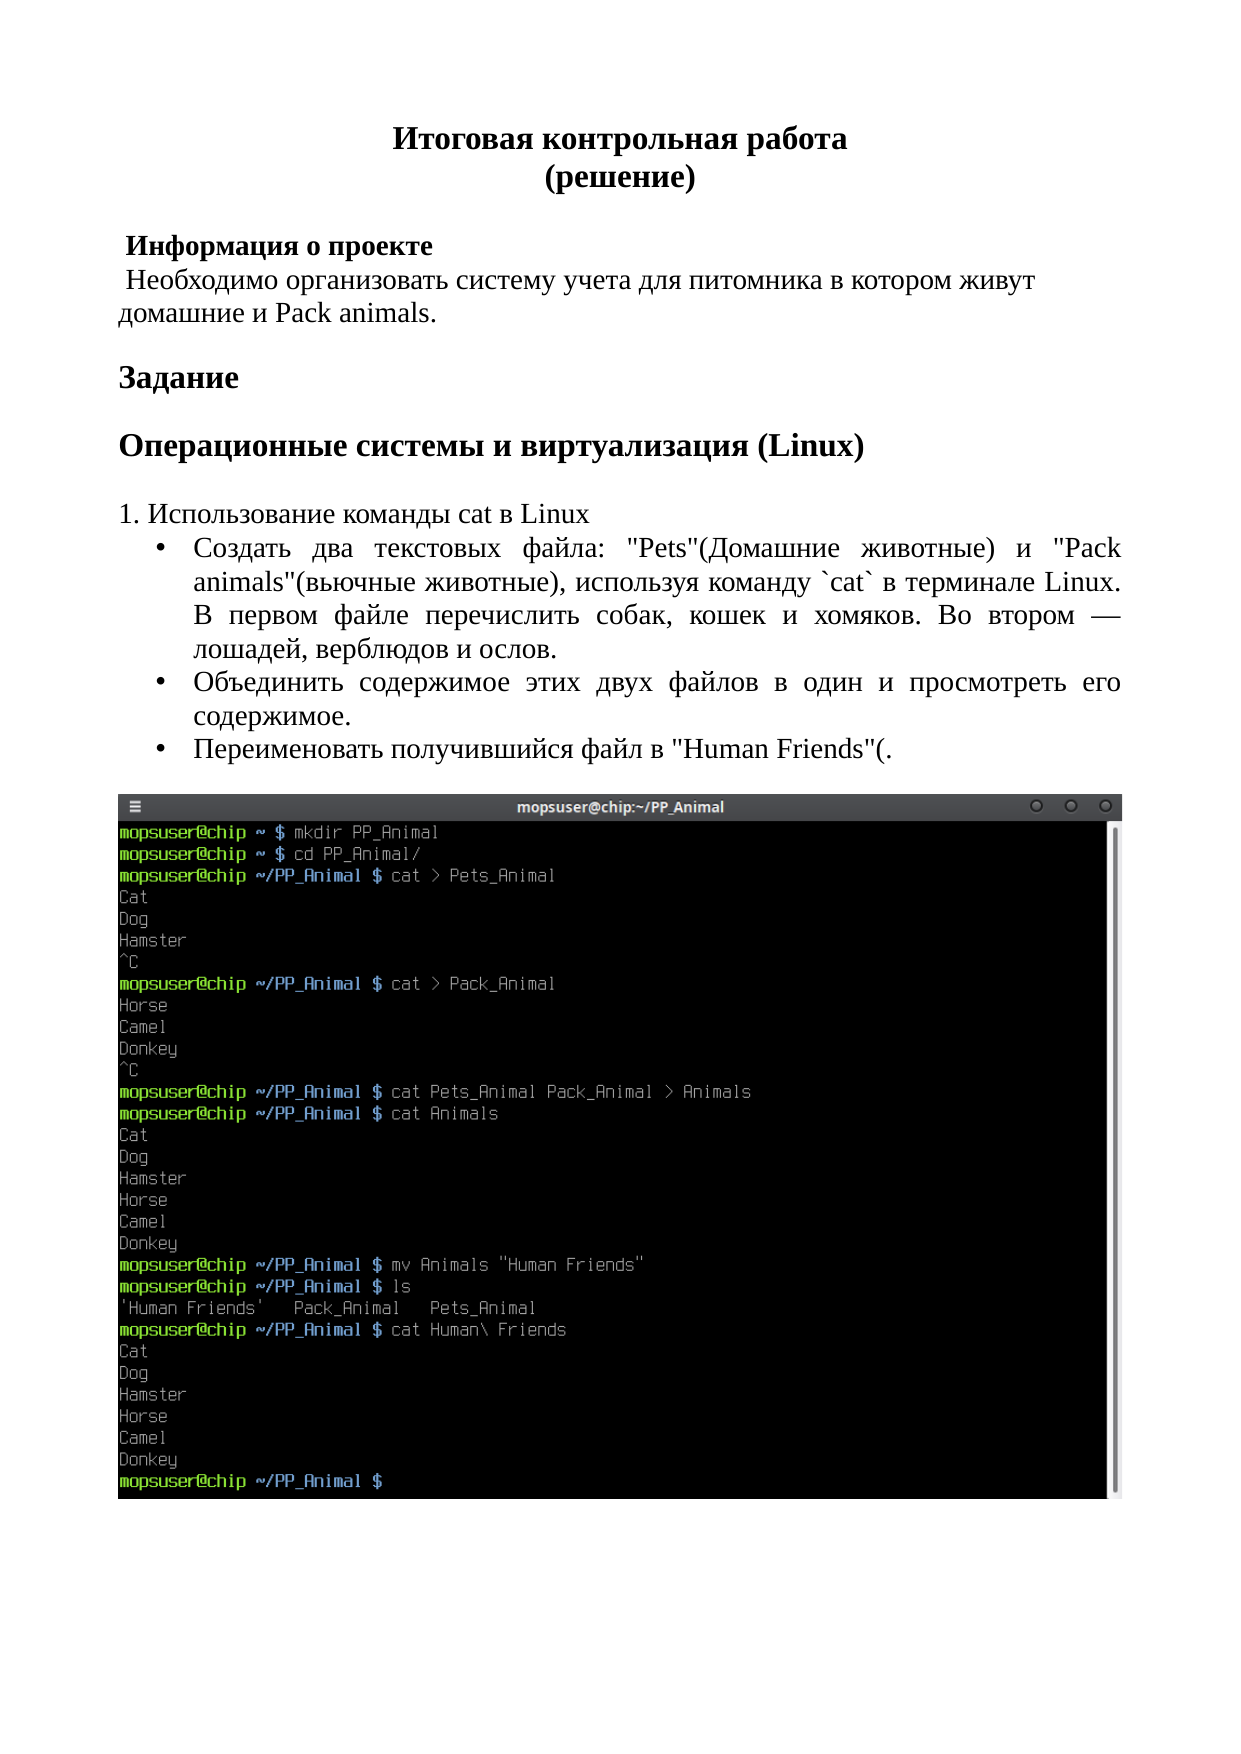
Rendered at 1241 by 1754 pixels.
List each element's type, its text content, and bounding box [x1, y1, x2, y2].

text Итоговая контрольная работа [118, 118, 1122, 156]
text 1. Использование команды cat в Linux [118, 497, 1122, 530]
text Необходимо организовать систему учета для питомника в котором живут домашние и Pack animals. [118, 262, 1122, 329]
picture [118, 794, 1123, 1499]
list Объединить содержимое этих двух файлов в один и просмотреть его содержимое. [156, 664, 1122, 732]
text Информация о проекте [118, 228, 1122, 262]
list Создать два текстовых файла: "Pets"(Домашние животные) и "Pack animals"(вьючные животные), используя команду `cat` в терминале Linux. В первом файле перечислить собак, кошек и хомяков. Во втором — лошадей, верблюдов и ослов. [156, 530, 1122, 664]
text (решение) [118, 156, 1122, 195]
text Задание [118, 358, 1122, 396]
text Операционные системы и виртуализация (Linux) [118, 425, 1122, 463]
list Переименовать получившийся файл в "Human Friends"(. [156, 732, 1122, 765]
